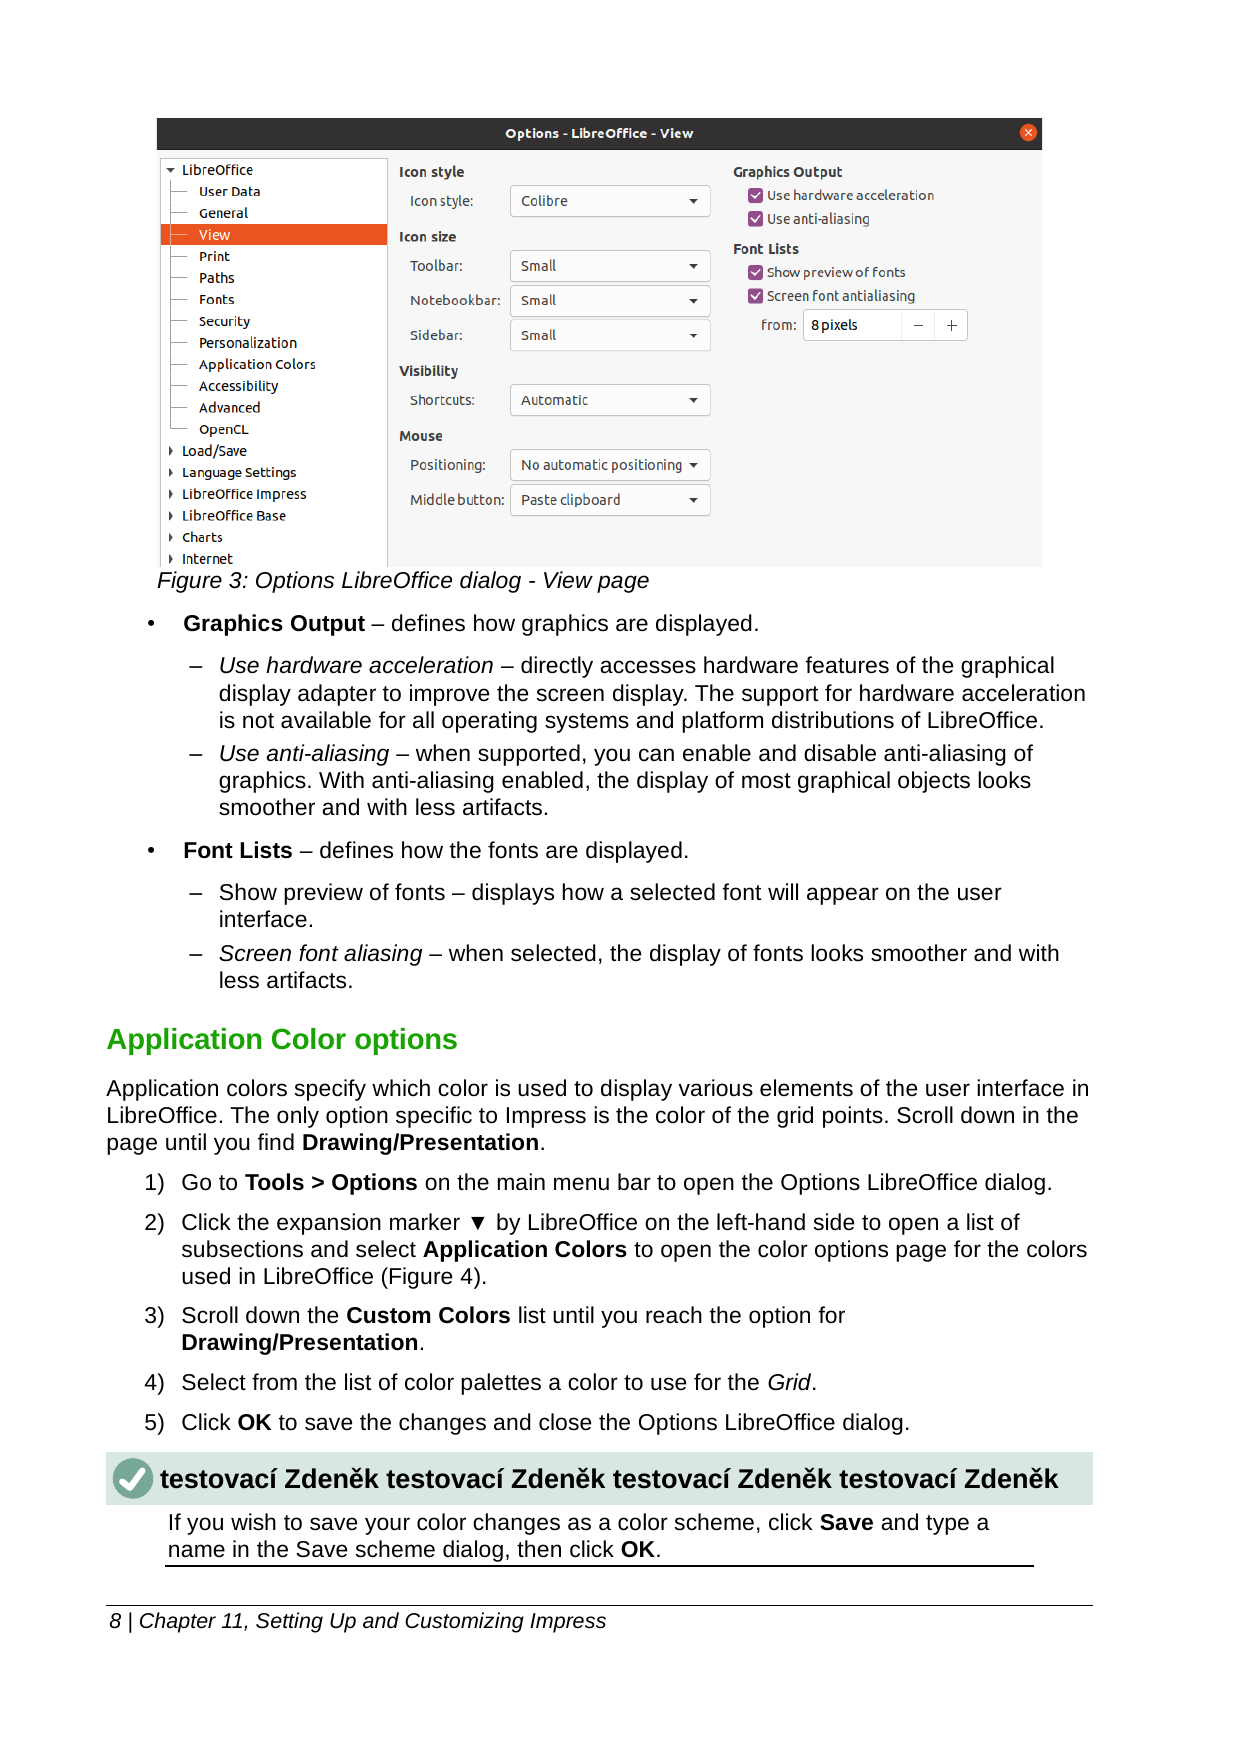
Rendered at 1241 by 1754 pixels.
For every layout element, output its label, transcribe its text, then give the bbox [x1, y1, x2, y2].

list Select from the list of color palettes a color to use for the Grid. [164, 1368, 1093, 1395]
subtitle Application Color options [106, 1022, 1093, 1056]
list Font Lists – defines how the fonts are displayed. [144, 833, 1093, 866]
text If you wish to save your color changes as a color scheme, click Save and type a name in the Save scheme dialog, then click OK. [164, 1505, 1034, 1567]
list Screen font aliasing – when selected, the display of fonts looks smoother and with less artifacts. [189, 939, 1093, 993]
list Click the expansion marker ▼ by LibreOffice on the left-hand side to open a list of subsections and select Application Colors to open the color options page for the colors used in LibreOffice (Figure 4). [164, 1208, 1093, 1289]
list Graphics Output – defines how graphics are displayed. [144, 606, 1093, 639]
text Application colors specify which color is used to display various elements of the user interface in LibreOffice. The only option specific to Impress is the color of the grid points. Scroll down in the page until you find Drawing/Presentation. [106, 1074, 1093, 1156]
list Click OK to save the changes and close the Options LibreOffice dialog. [164, 1408, 1093, 1435]
list Scroll down the Custom Colors list until you reach the option for Drawing/Presentation. [164, 1302, 1093, 1356]
list Use anti-aliasing – when supported, you can enable and disable anti-aliasing of graphics. With anti-aliasing enabled, the display of most graphical objects looks smoother and with less artifacts. [189, 739, 1093, 821]
text Figure 3: Options LibreOffice dialog - View page [157, 567, 1042, 594]
list Use hardware acceleration – directly accesses hardware features of the graphical display adapter to improve the screen display. The support for hardware acceleration is not available for all operating systems and platform distributions of LibreOffice. [189, 652, 1093, 733]
list Show preview of fonts – displays how a selected font will appear on the user interface. [189, 878, 1093, 933]
subtitle testovací Zdeněk testovací Zdeněk testovací Zdeněk testovací Zdeněk [106, 1452, 1093, 1505]
list Go to Tools > Options on the main menu bar to open the Options LibreOffice dialog. [164, 1168, 1093, 1195]
picture [156, 118, 1043, 567]
